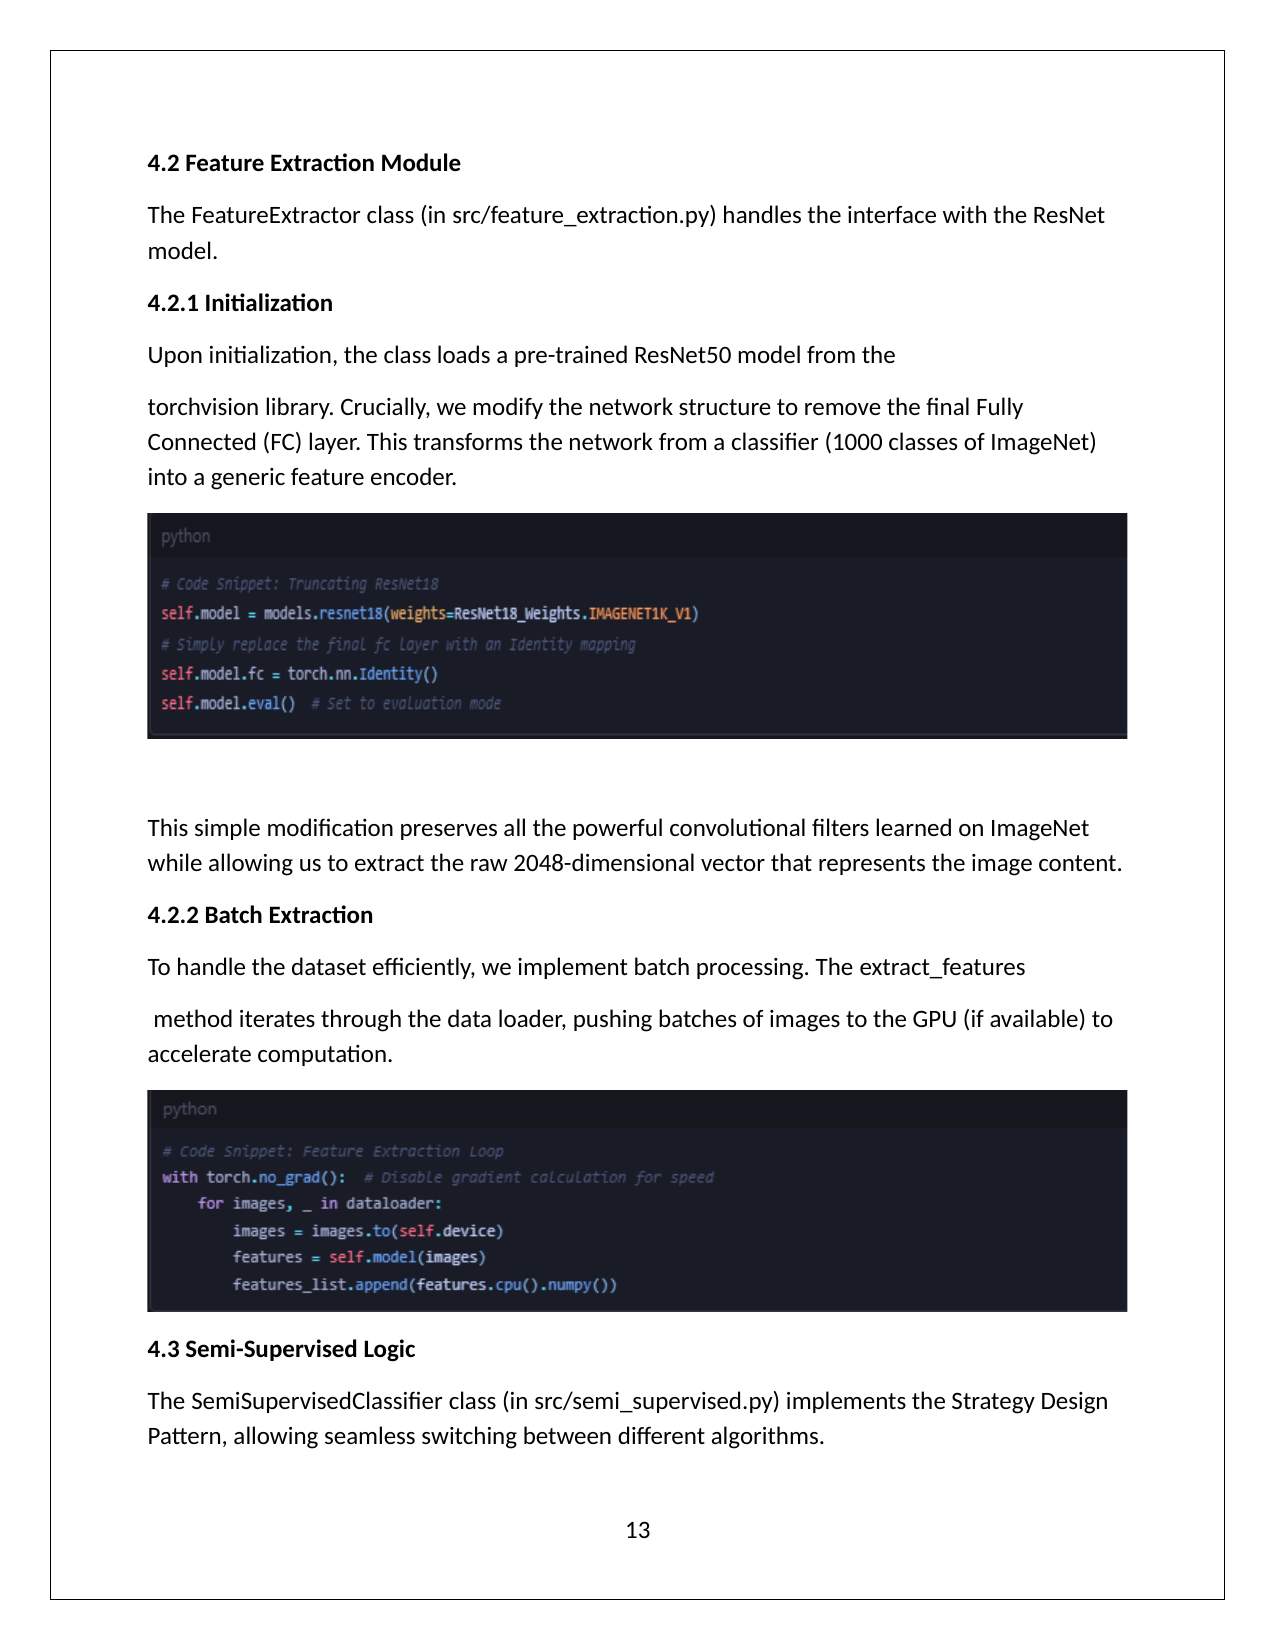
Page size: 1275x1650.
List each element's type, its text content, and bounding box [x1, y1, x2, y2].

text 4.3 Semi-Supervised Logic [147, 1333, 1127, 1363]
text Upon initialization, the class loads a pre-trained ResNet50 model from the [147, 339, 1127, 369]
text method iterates through the data loader, pushing batches of images to the GPU (if available) to accelerate computation. [147, 1003, 1127, 1069]
text 4.2 Feature Extraction Module [147, 147, 1127, 178]
text To handle the dataset efficiently, we implement batch processing. The extract_features [147, 951, 1127, 982]
text The SemiSupervisedClassifier class (in src/semi_supervised.py) implements the Strategy Design Pattern, allowing seamless switching between different algorithms. [147, 1385, 1127, 1451]
text 4.2.1 Initialization [147, 287, 1127, 317]
text torchvision library. Crucially, we modify the network structure to remove the final Fully Connected (FC) layer. This transforms the network from a classifier (1000 classes of ImageNet) into a generic feature encoder. [147, 391, 1127, 492]
text 4.2.2 Batch Extraction [147, 899, 1127, 929]
text This simple modification preserves all the powerful convolutional filters learned on ImageNet while allowing us to extract the raw 2048-dimensional vector that represents the image content. [147, 812, 1127, 878]
picture [147, 1090, 1128, 1312]
picture [147, 513, 1128, 739]
text The FeatureExtractor class (in src/feature_extraction.py) handles the interface with the ResNet model. [147, 199, 1127, 265]
